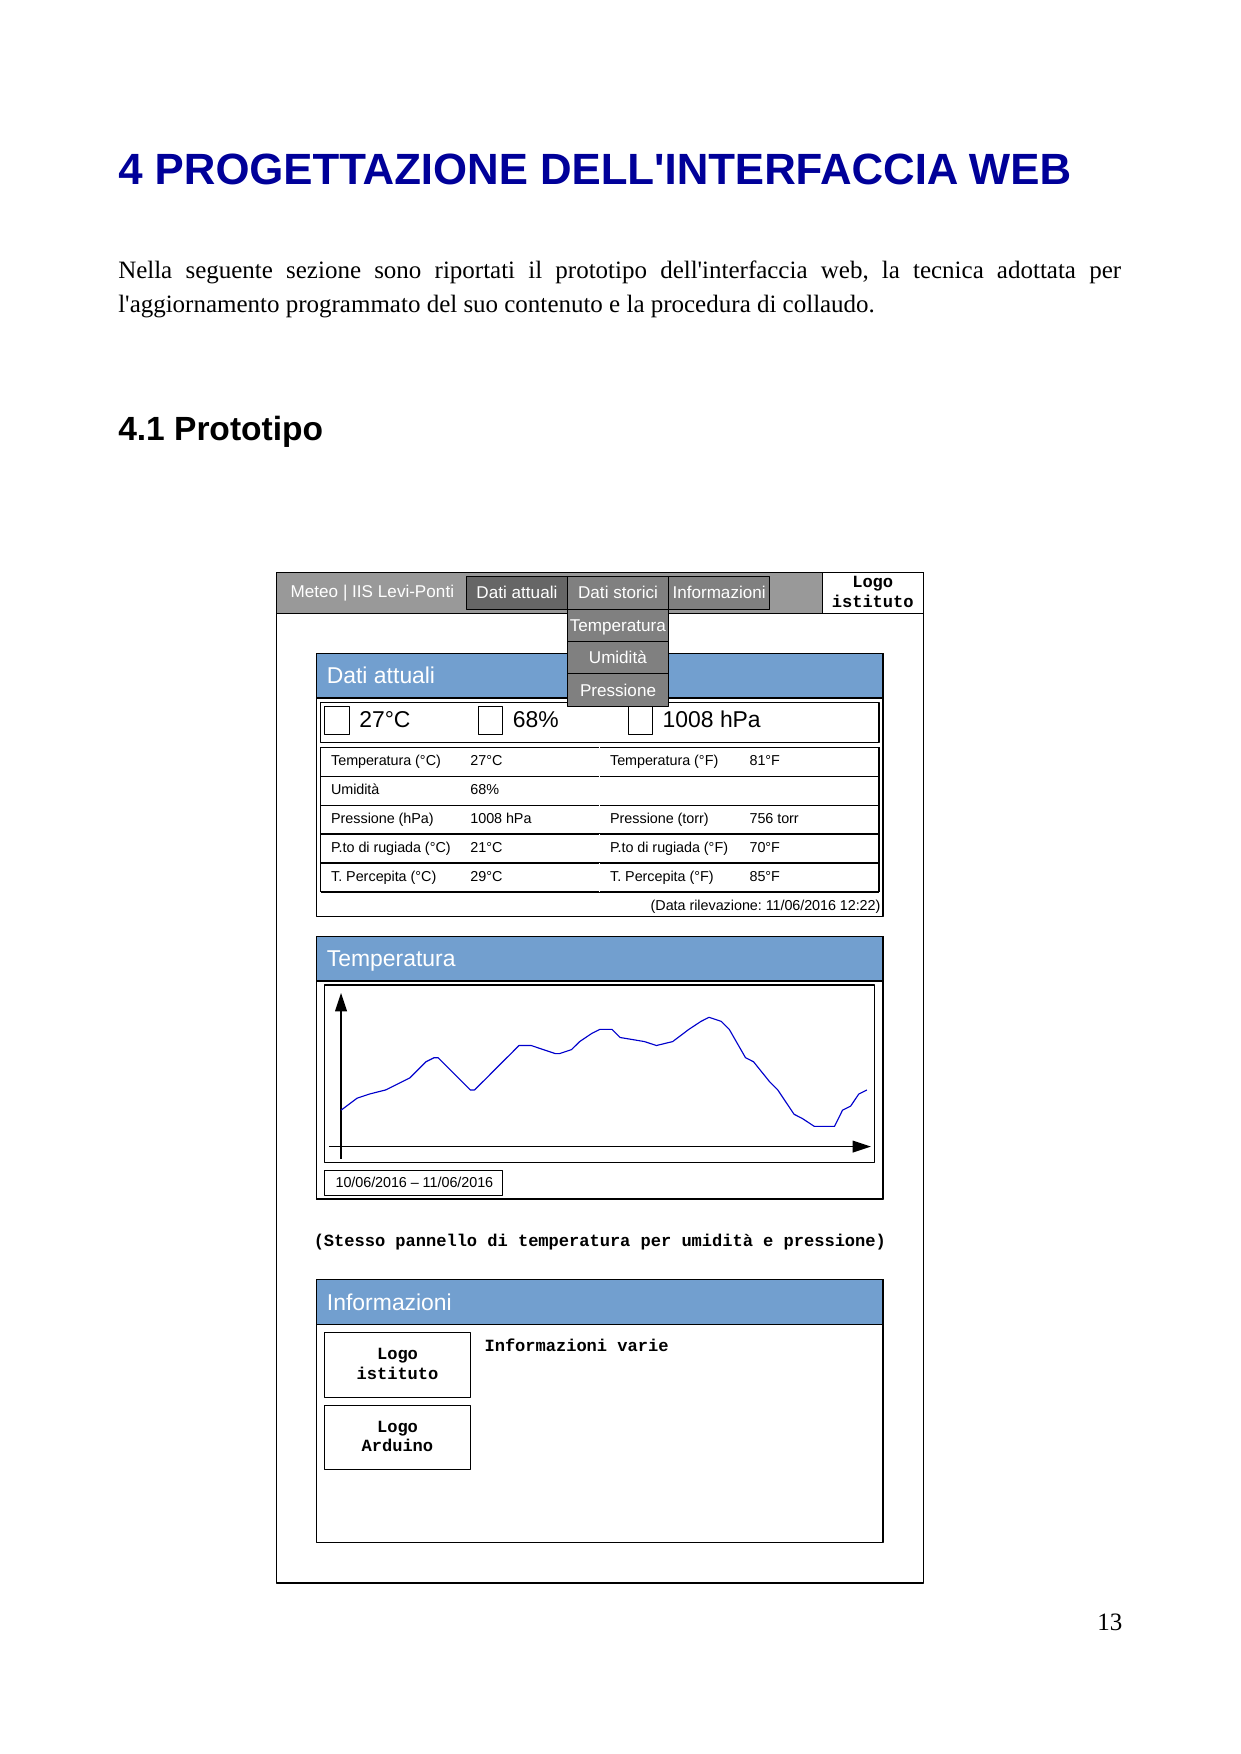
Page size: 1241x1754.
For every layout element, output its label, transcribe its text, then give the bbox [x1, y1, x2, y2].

text Nella seguente sezione sono riportati il prototipo dell'interfaccia web, la tecnica adottata per l'aggiornamento programmato del suo contenuto e la procedura di collaudo. [118, 255, 1122, 318]
subtitle 4 Progettazione dell'interfaccia web [118, 143, 1122, 193]
subtitle 4.1 Prototipo [118, 408, 1122, 447]
